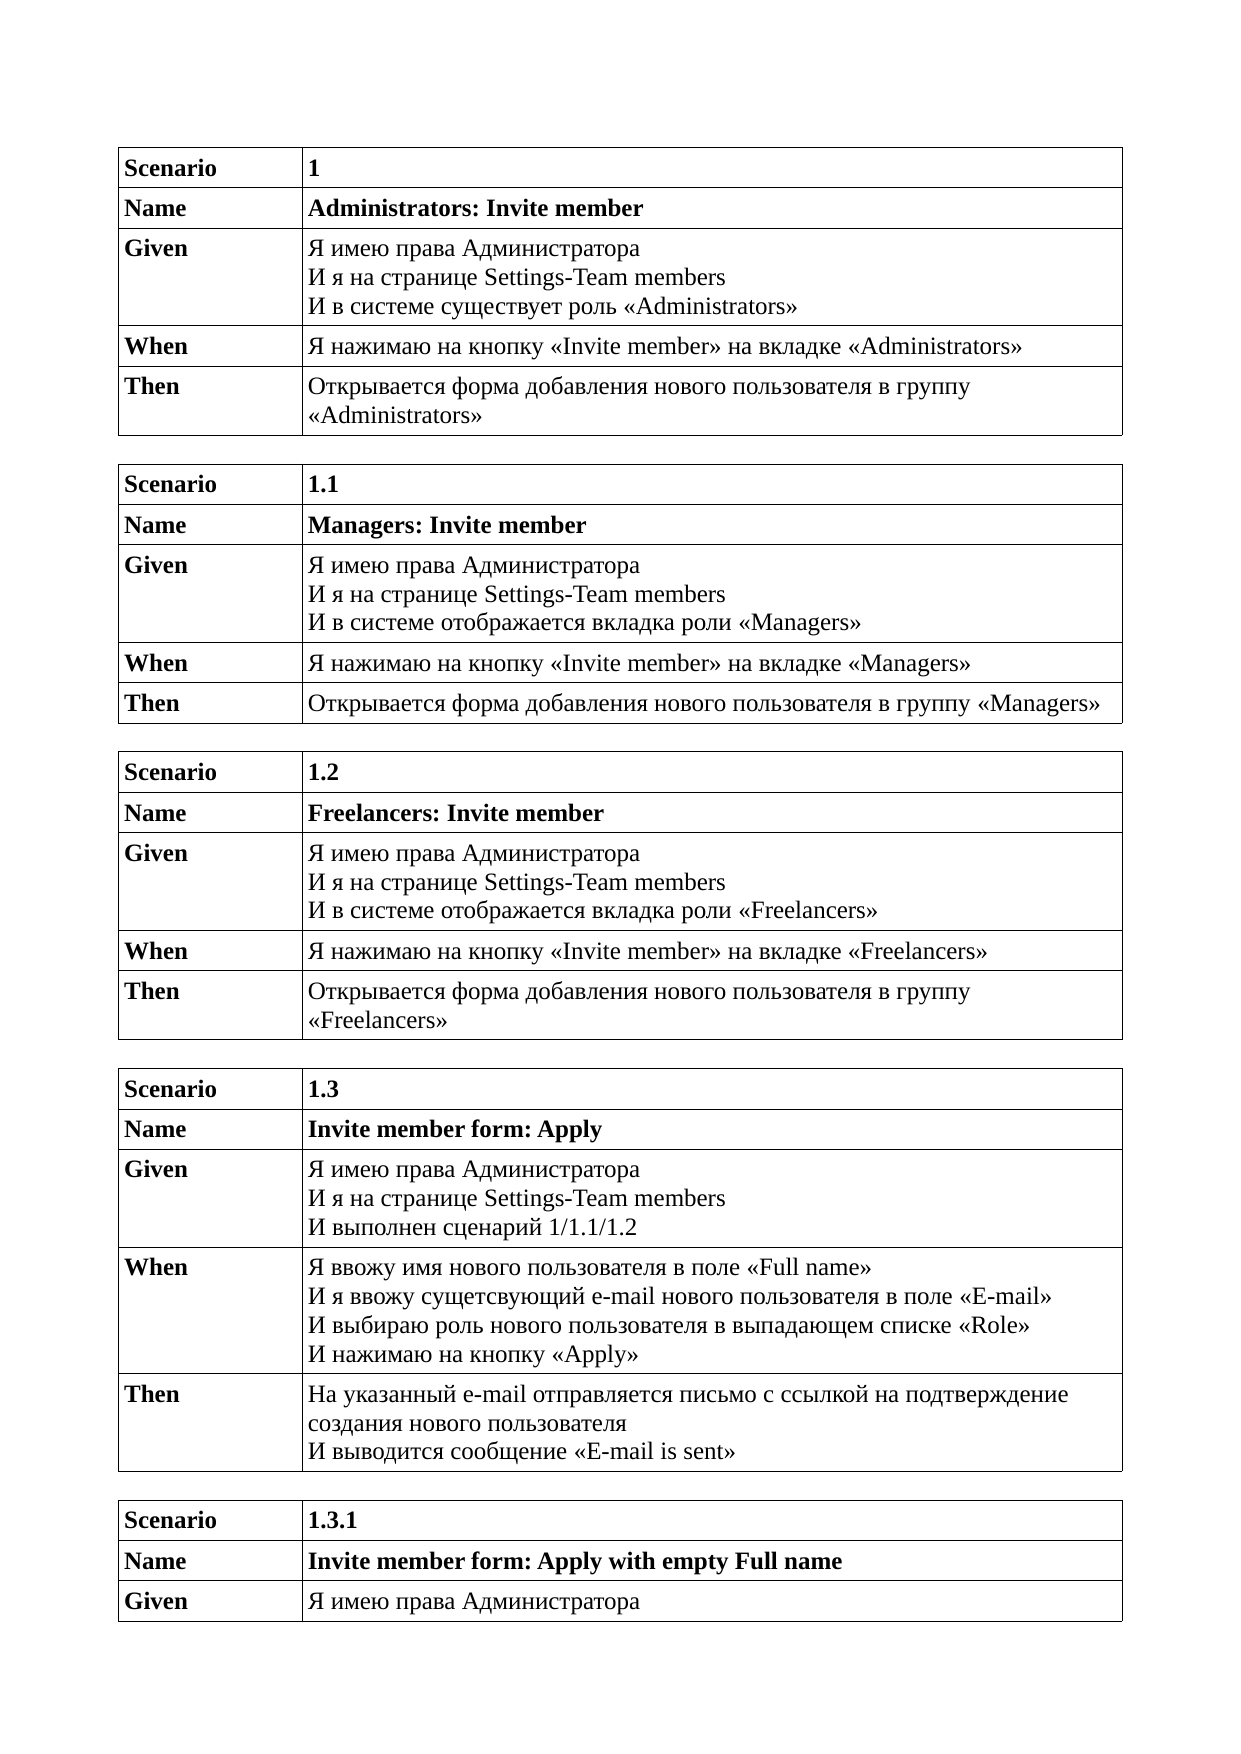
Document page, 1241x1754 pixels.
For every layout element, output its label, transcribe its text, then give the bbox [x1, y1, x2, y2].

table_cell Name [119, 1110, 302, 1149]
table_cell Then [119, 1374, 302, 1471]
table_cell Я имею права Администратора И я на странице Settings-Team members И в системе существует роль «Administrators» [303, 229, 1122, 325]
table_cell Given [119, 833, 302, 930]
table_cell Открывается форма добавления нового пользователя в группу «Freelancers» [303, 971, 1122, 1039]
table_header 1.3 [303, 1069, 1122, 1108]
table_cell Invite member form: Apply with empty Full name [303, 1541, 1122, 1580]
table_cell Managers: Invite member [303, 505, 1122, 544]
table_cell Invite member form: Apply [303, 1110, 1122, 1149]
table_cell When [119, 1248, 302, 1373]
table_header 1.3.1 [303, 1501, 1122, 1540]
table_cell Я имею права Администратора И я на странице Settings-Team members И в системе отображается вкладка роли «Freelancers» [303, 833, 1122, 930]
table_header Scenario [119, 752, 302, 792]
table_header 1.1 [303, 465, 1122, 504]
table_cell Then [119, 683, 302, 723]
table_cell Открывается форма добавления нового пользователя в группу «Administrators» [303, 367, 1122, 435]
table_cell Then [119, 367, 302, 435]
table_cell When [119, 326, 302, 366]
table_cell Я имею права Администратора [303, 1581, 1122, 1621]
table_header Scenario [119, 1501, 302, 1540]
table_cell Given [119, 1150, 302, 1247]
table_cell Name [119, 505, 302, 544]
table_header 1 [303, 148, 1122, 187]
table_cell Name [119, 1541, 302, 1580]
table_cell Я ввожу имя нового пользователя в поле «Full name» И я ввожу сущетсвующий e-mail нового пользователя в поле «E-mail» И выбираю роль нового пользователя в выпадающем списке «Role» И нажимаю на кнопку «Apply» [303, 1248, 1122, 1373]
table_cell When [119, 643, 302, 682]
table_cell Я нажимаю на кнопку «Invite member» на вкладке «Managers» [303, 643, 1122, 682]
table_cell Я имею права Администратора И я на странице Settings-Team members И в системе отображается вкладка роли «Managers» [303, 545, 1122, 642]
table_cell Name [119, 188, 302, 227]
table_cell Given [119, 1581, 302, 1621]
table_header Scenario [119, 148, 302, 187]
table_cell Я имею права Администратора И я на странице Settings-Team members И выполнен сценарий 1/1.1/1.2 [303, 1150, 1122, 1247]
table_cell Given [119, 545, 302, 642]
table_cell Я нажимаю на кнопку «Invite member» на вкладке «Freelancers» [303, 931, 1122, 970]
table_cell На указанный e-mail отправляется письмо с ссылкой на подтверждение создания нового пользователя И выводится сообщение «E-mail is sent» [303, 1374, 1122, 1471]
table_header Scenario [119, 465, 302, 504]
table_cell When [119, 931, 302, 970]
table_cell Я нажимаю на кнопку «Invite member» на вкладке «Administrators» [303, 326, 1122, 366]
table_header Scenario [119, 1069, 302, 1108]
table_cell Administrators: Invite member [303, 188, 1122, 227]
table_cell Открывается форма добавления нового пользователя в группу «Managers» [303, 683, 1122, 723]
table_cell Then [119, 971, 302, 1039]
table_cell Given [119, 229, 302, 325]
table_cell Name [119, 793, 302, 832]
table_cell Freelancers: Invite member [303, 793, 1122, 832]
table_header 1.2 [303, 752, 1122, 792]
